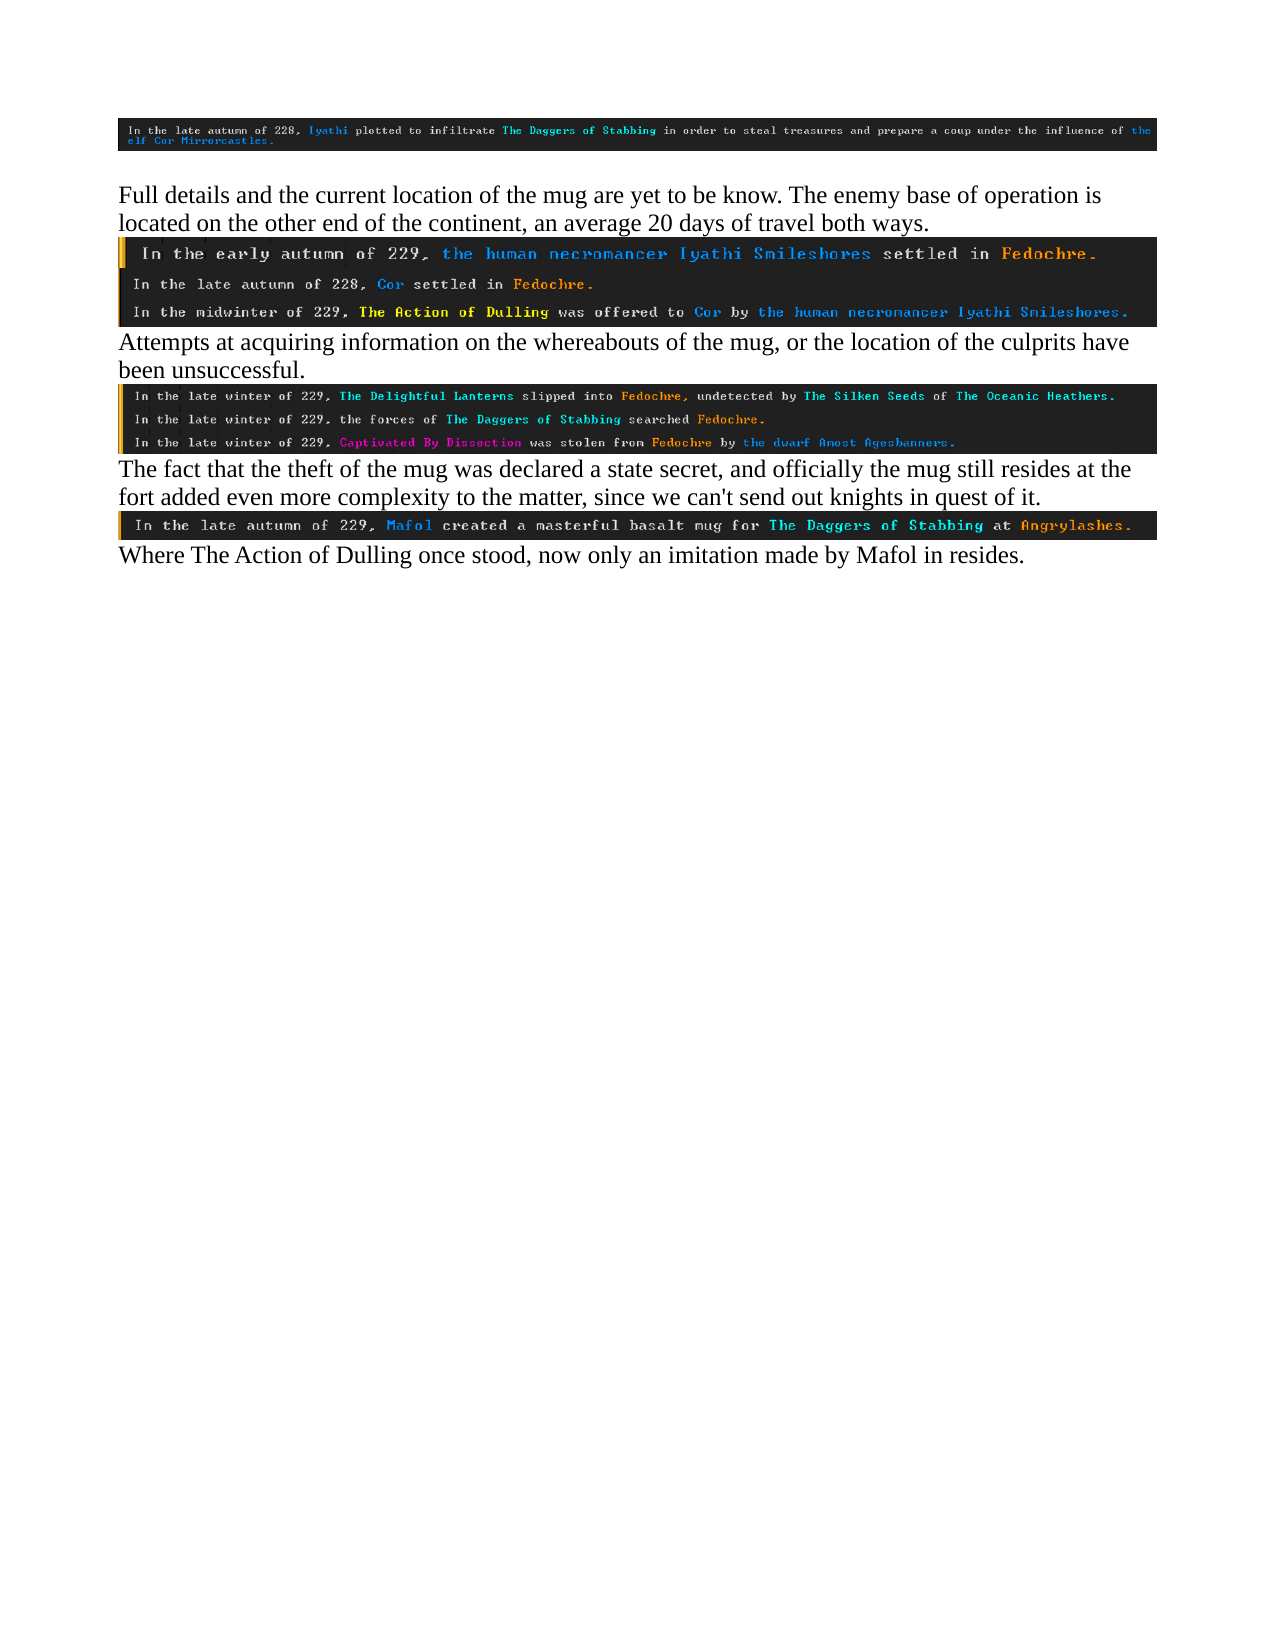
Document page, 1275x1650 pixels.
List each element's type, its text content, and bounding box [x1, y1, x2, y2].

picture [118, 511, 1157, 540]
picture [118, 384, 1157, 454]
text Attempts at acquiring information on the whereabouts of the mug, or the location of the culprits have been unsuccessful. [118, 327, 1157, 384]
text Where The Action of Dulling once stood, now only an imitation made by Mafol in resides. [118, 540, 1157, 569]
picture [118, 118, 1157, 151]
picture [118, 237, 1157, 327]
text Full details and the current location of the mug are yet to be know. The enemy base of operation is located on the other end of the continent, an average 20 days of travel both ways. [118, 180, 1157, 237]
text The fact that the theft of the mug was declared a state secret, and officially the mug still resides at the fort added even more complexity to the matter, since we can't send out knights in quest of it. [118, 454, 1157, 511]
